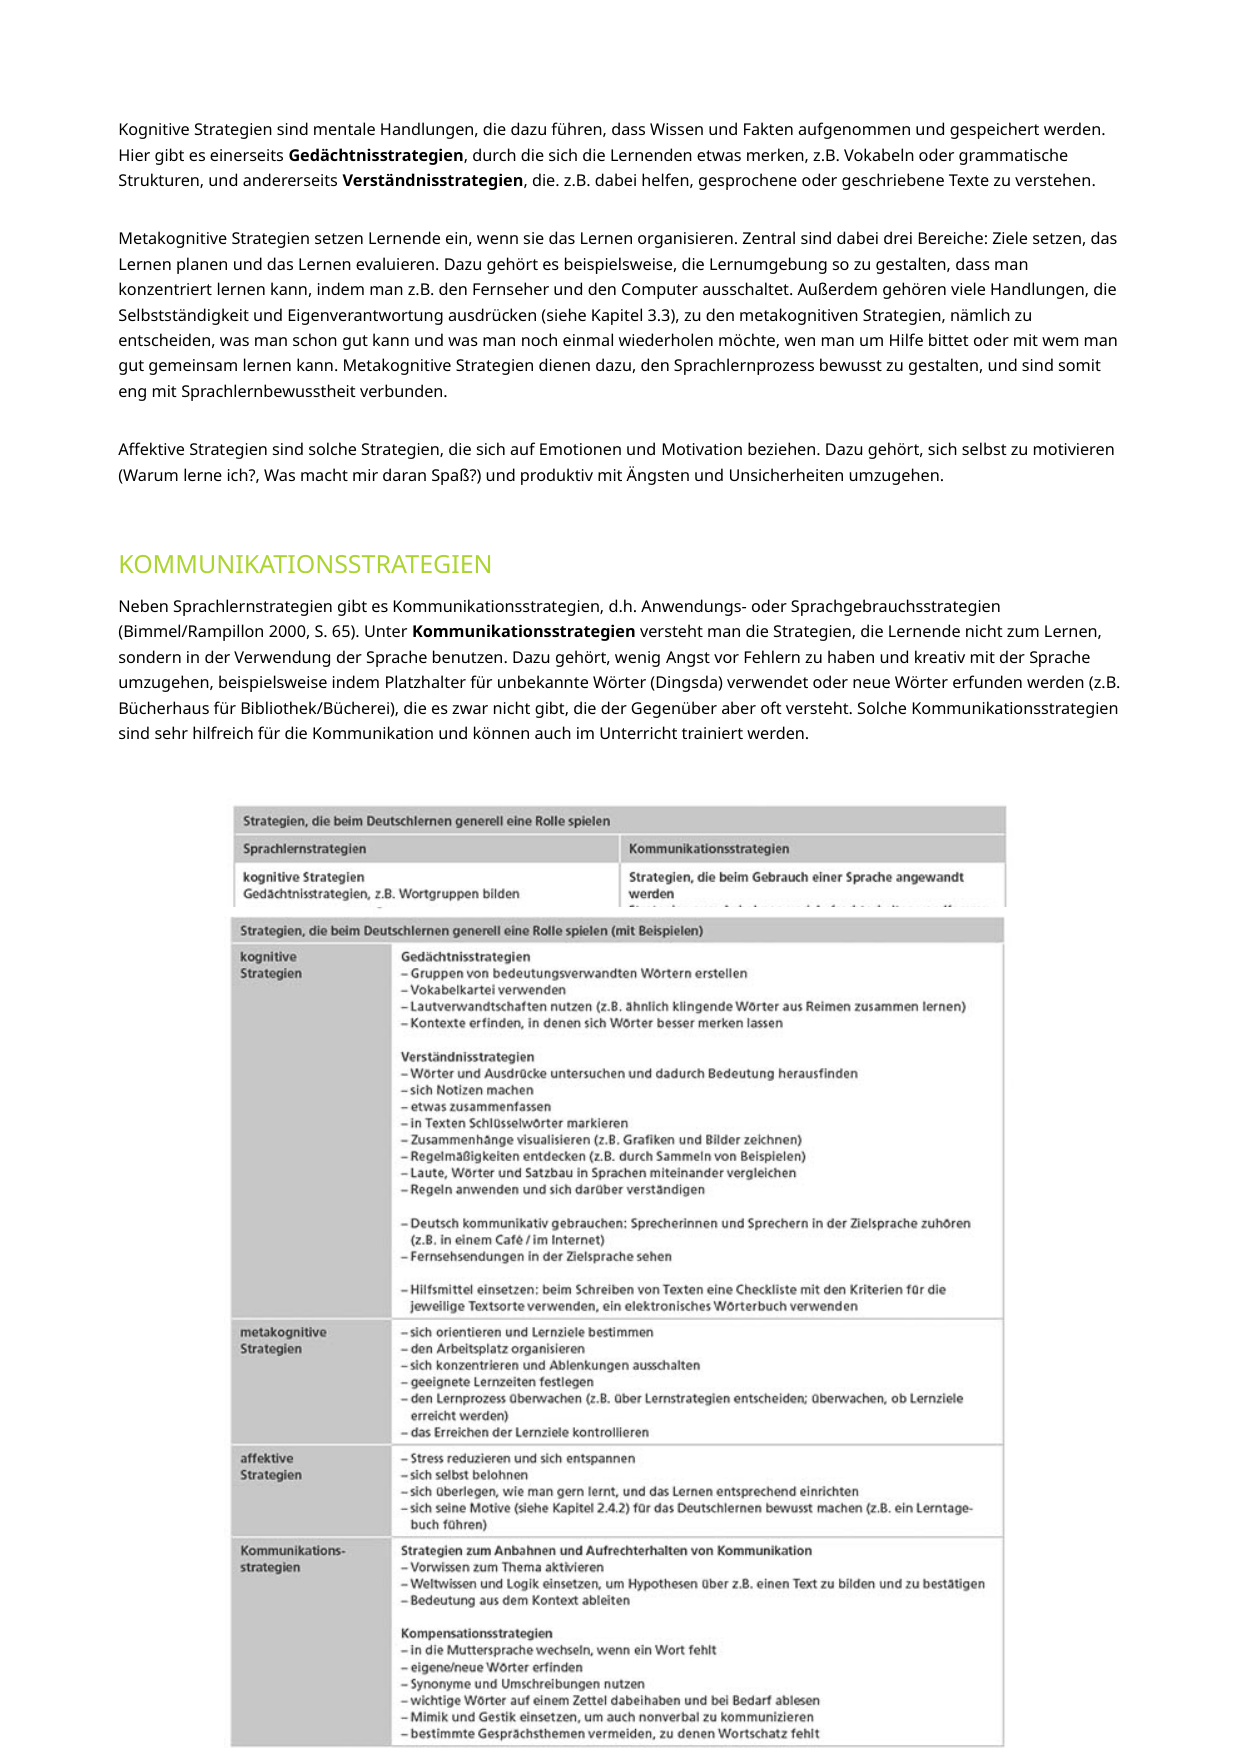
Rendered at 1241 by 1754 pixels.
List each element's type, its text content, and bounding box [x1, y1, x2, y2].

subtitle KOMMUNIKATIONSSTRATEGIEN [118, 547, 1122, 581]
picture [223, 798, 1014, 1754]
text Kognitive Strategien sind mentale Handlungen, die dazu führen, dass Wissen und Fakten aufgenommen und gespeichert werden. Hier gibt es einerseits Gedächtnisstrategien, durch die sich die Lernenden etwas merken, z.B. Vokabeln oder grammatische Strukturen, und andererseits Verständnisstrategien, die. z.B. dabei helfen, gesprochene oder geschriebene Texte zu verstehen. [118, 118, 1122, 191]
text Affektive Strategien sind solche Strategien, die sich auf Emotionen und Motivation beziehen. Dazu gehört, sich selbst zu motivieren (Warum lerne ich?, Was macht mir daran Spaß?) und produktiv mit Ängsten und Unsicherheiten umzugehen. [118, 438, 1122, 486]
text Neben Sprachlernstrategien gibt es Kommunikationsstrategien, d.h. Anwendungs- oder Sprachgebrauchsstrategien (Bimmel/Rampillon 2000, S. 65). Unter Kommunikationsstrategien versteht man die Strategien, die Lernende nicht zum Lernen, sondern in der Verwendung der Sprache benutzen. Dazu gehört, wenig Angst vor Fehlern zu haben und kreativ mit der Sprache umzugehen, beispielsweise indem Platzhalter für unbekannte Wörter (Dingsda) verwendet oder neue Wörter erfunden werden (z.B. Bücherhaus für Bibliothek/Bücherei), die es zwar nicht gibt, die der Gegenüber aber oft versteht. Solche Kommunikationsstrategien sind sehr hilfreich für die Kommunikation und können auch im Unterricht trainiert werden. [118, 595, 1122, 744]
text Metakognitive Strategien setzen Lernende ein, wenn sie das Lernen organisieren. Zentral sind dabei drei Bereiche: Ziele setzen, das Lernen planen und das Lernen evaluieren. Dazu gehört es beispielsweise, die Lernumgebung so zu gestalten, dass man konzentriert lernen kann, indem man z.B. den Fernseher und den Computer ausschaltet. Außerdem gehören viele Handlungen, die Selbstständigkeit und Eigenverantwortung ausdrücken (siehe Kapitel 3.3), zu den metakognitiven Strategien, nämlich zu entscheiden, was man schon gut kann und was man noch einmal wiederholen möchte, wen man um Hilfe bittet oder mit wem man gut gemeinsam lernen kann. Metakognitive Strategien dienen dazu, den Sprachlernprozess bewusst zu gestalten, und sind somit eng mit Sprachlernbewusstheit verbunden. [118, 227, 1122, 402]
